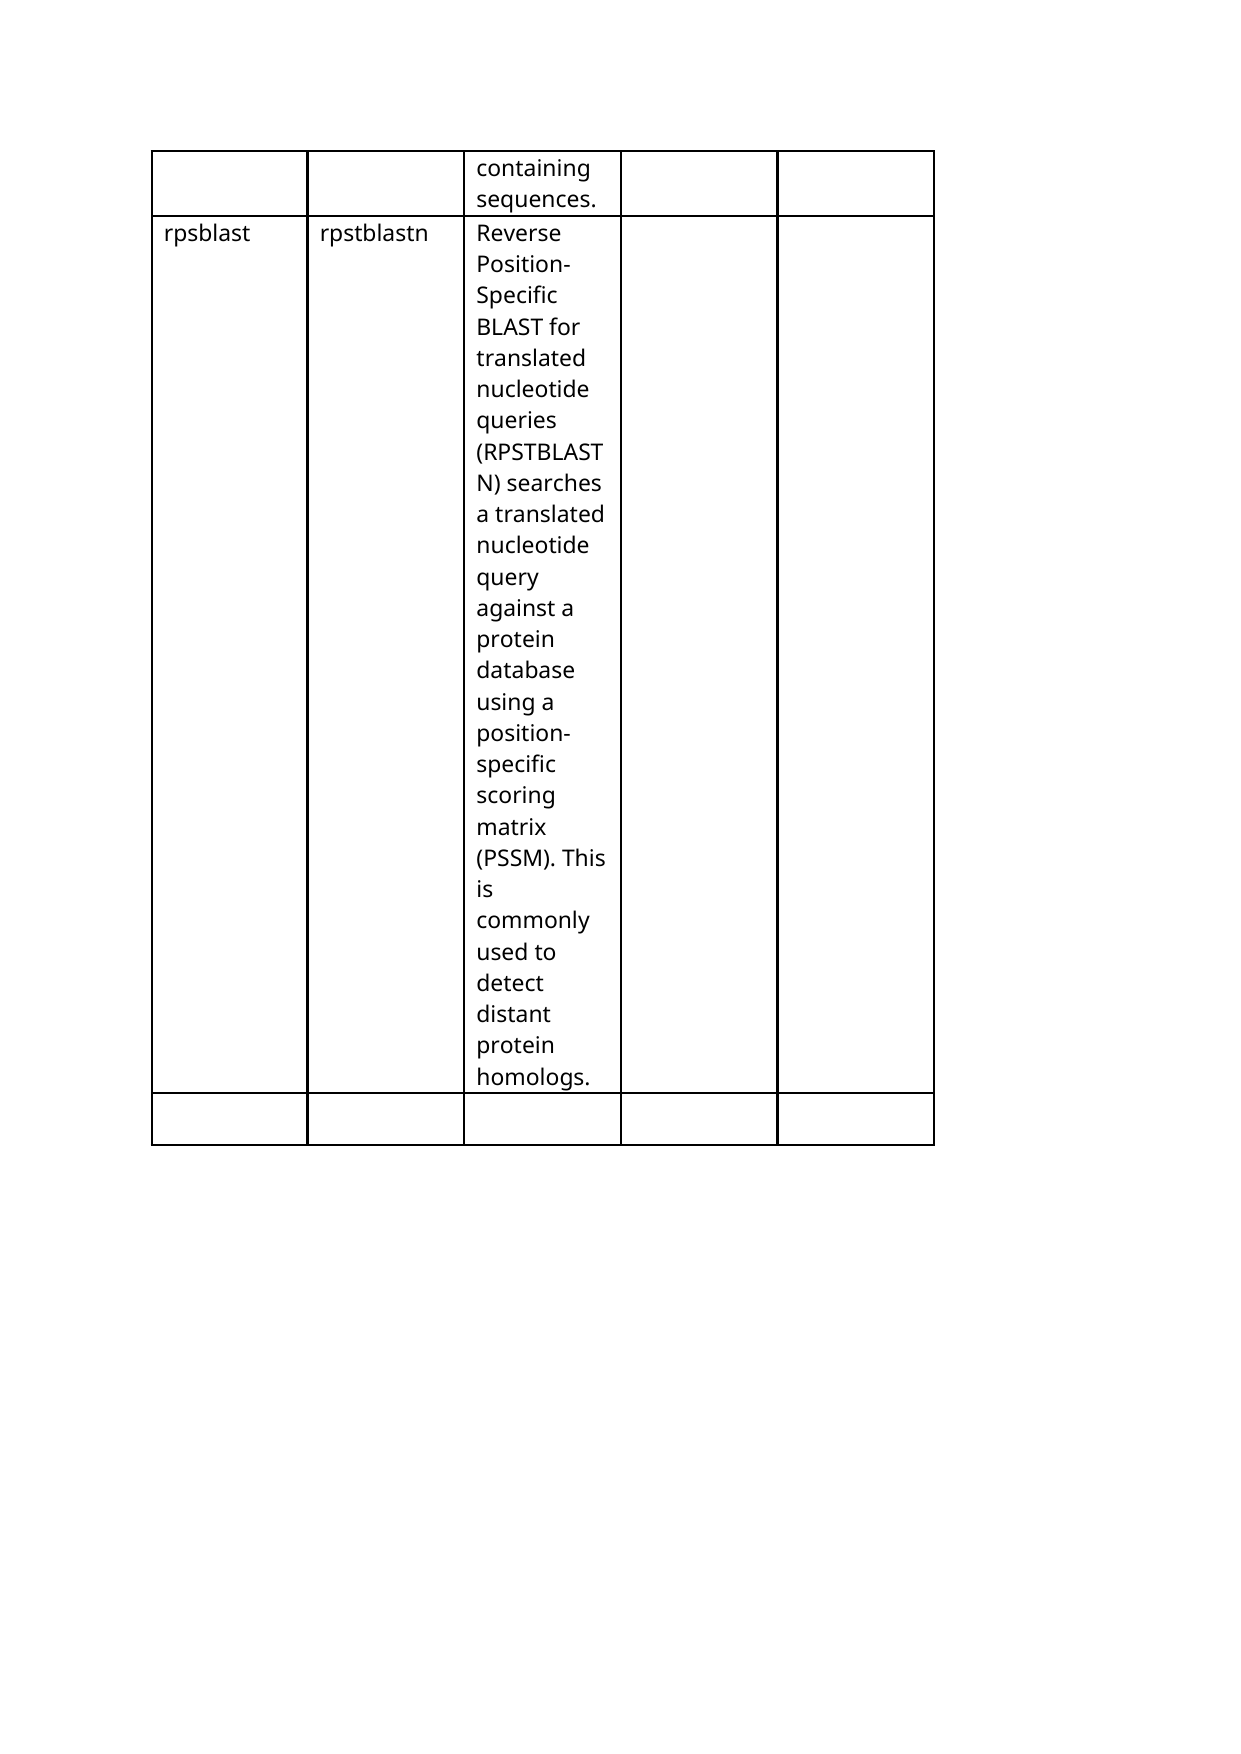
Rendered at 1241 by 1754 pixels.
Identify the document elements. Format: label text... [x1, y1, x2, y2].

table_cell [622, 217, 776, 1092]
table_cell [153, 1094, 306, 1144]
table_cell [153, 152, 306, 214]
table_cell Reverse Position-Specific BLAST for translated nucleotide queries (RPSTBLASTN) searches a translated nucleotide query against a protein database using a position-specific scoring matrix (PSSM). This is commonly used to detect distant protein homologs. [465, 217, 620, 1092]
table_cell [779, 217, 933, 1092]
table_cell [309, 152, 463, 214]
table_cell [779, 1094, 933, 1144]
table_cell [309, 1094, 463, 1144]
table_cell [779, 152, 933, 214]
table_cell containing sequences. [465, 152, 620, 214]
table_cell rpsblast [153, 217, 306, 1092]
table_cell [465, 1094, 620, 1144]
table_cell [622, 152, 776, 214]
table_cell rpstblastn [309, 217, 463, 1092]
table_cell [622, 1094, 776, 1144]
